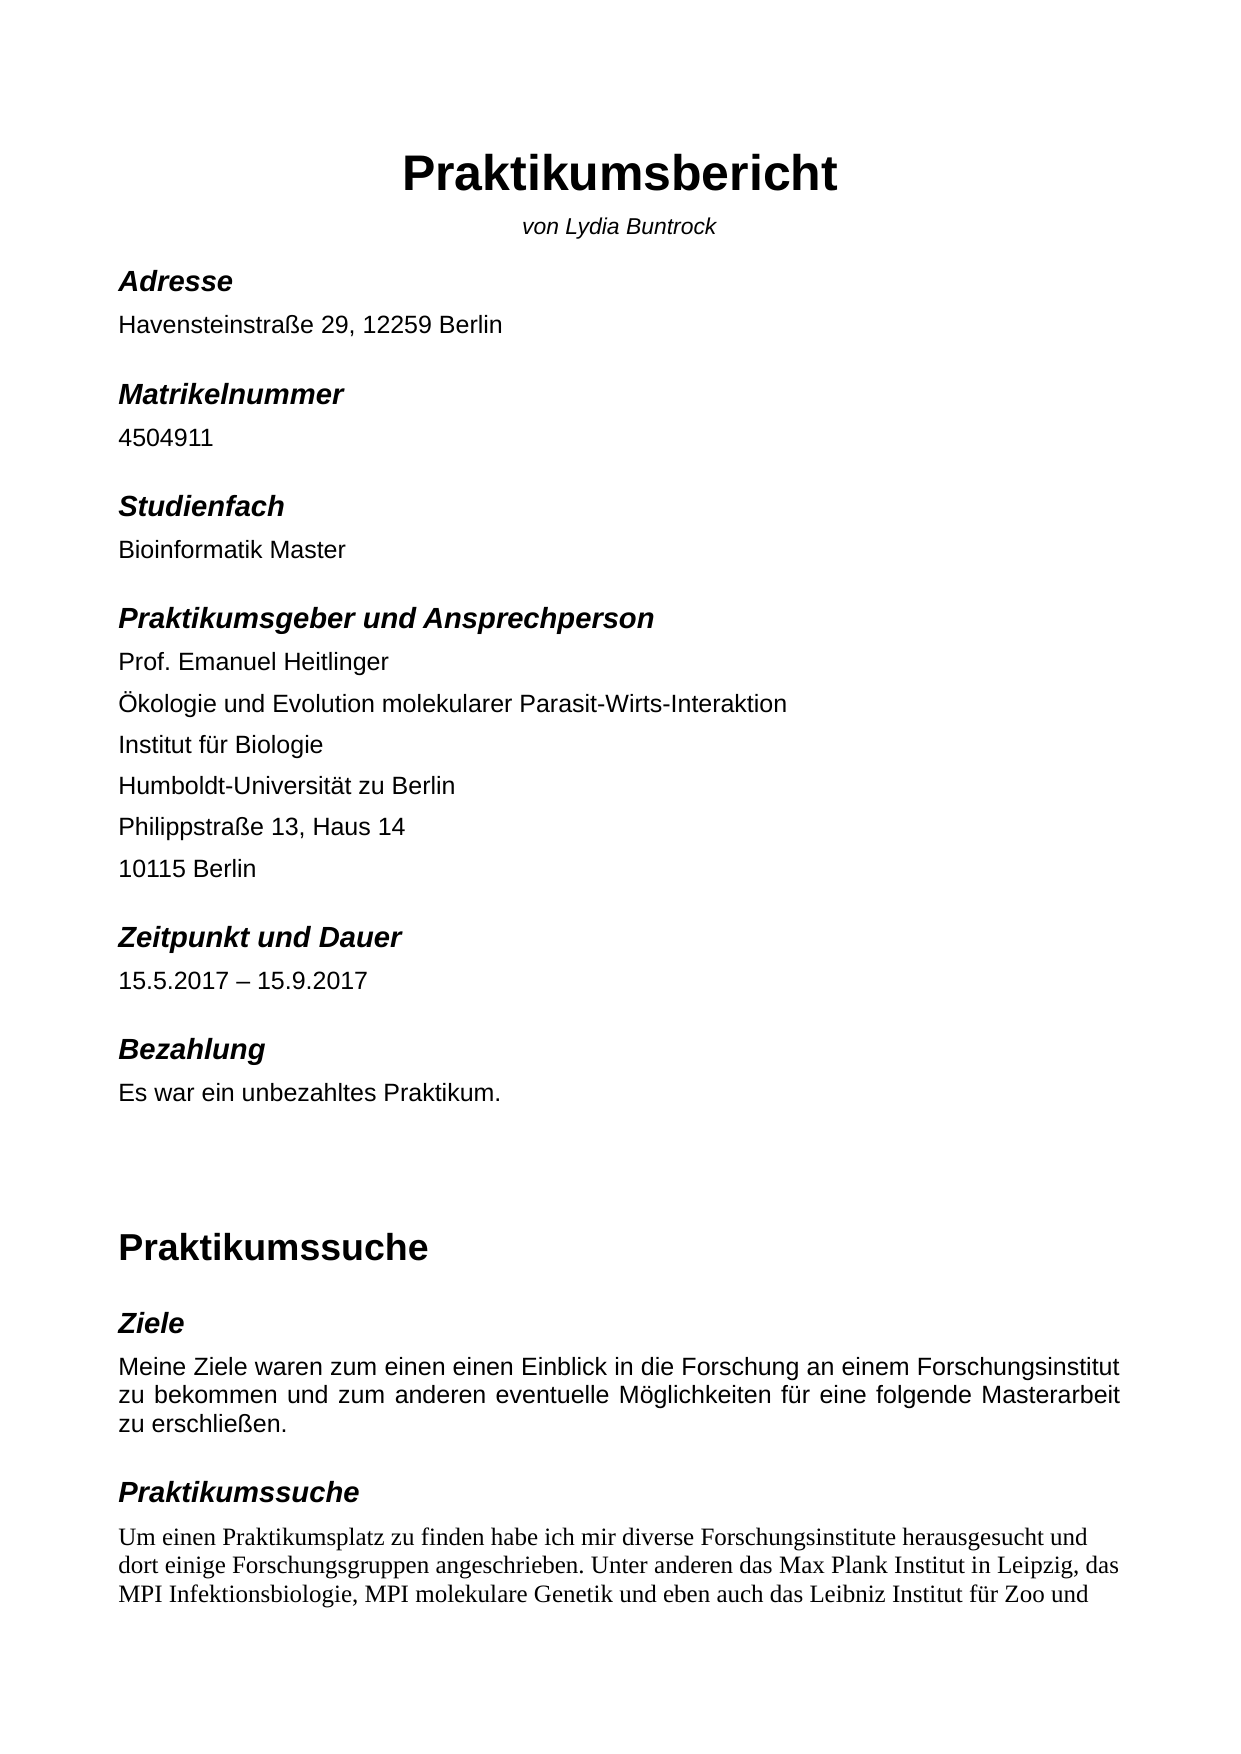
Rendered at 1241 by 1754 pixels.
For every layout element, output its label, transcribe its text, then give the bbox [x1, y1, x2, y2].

subtitle Matrikelnummer [118, 377, 1122, 410]
text 10115 Berlin [118, 854, 1122, 882]
text Humboldt-Universität zu Berlin [118, 771, 1122, 800]
subtitle Praktikumsbericht [118, 143, 1122, 201]
text Ökologie und Evolution molekularer Parasit-Wirts-Interaktion [118, 689, 1122, 717]
text Prof. Emanuel Heitlinger [118, 647, 1122, 676]
subtitle Adresse [118, 264, 1122, 298]
subtitle Bezahlung [118, 1032, 1122, 1066]
subtitle Praktikumsgeber und Ansprechperson [118, 601, 1122, 635]
text Meine Ziele waren zum einen einen Einblick in die Forschung an einem Forschungsinstitut zu bekommen und zum anderen eventuelle Möglichkeiten für eine folgende Masterarbeit zu erschließen. [118, 1300, 1122, 1386]
subtitle Praktikumssuche [118, 1200, 1122, 1229]
text Institut für Biologie [118, 730, 1122, 759]
subtitle Zeitpunkt und Dauer [118, 920, 1122, 953]
subtitle Studienfach [118, 489, 1122, 523]
text Bioinformatik Master [118, 535, 1122, 564]
text Es war ein unbezahltes Praktikum. [118, 1078, 1122, 1107]
text Havensteinstraße 29, 12259 Berlin [118, 311, 1122, 339]
text von Lydia Buntrock [118, 213, 1122, 239]
subtitle Ziele [118, 1254, 1122, 1287]
text 15.5.2017 – 15.9.2017 [118, 966, 1122, 995]
text 4504911 [118, 423, 1122, 452]
text Philippstraße 13, Haus 14 [118, 812, 1122, 841]
